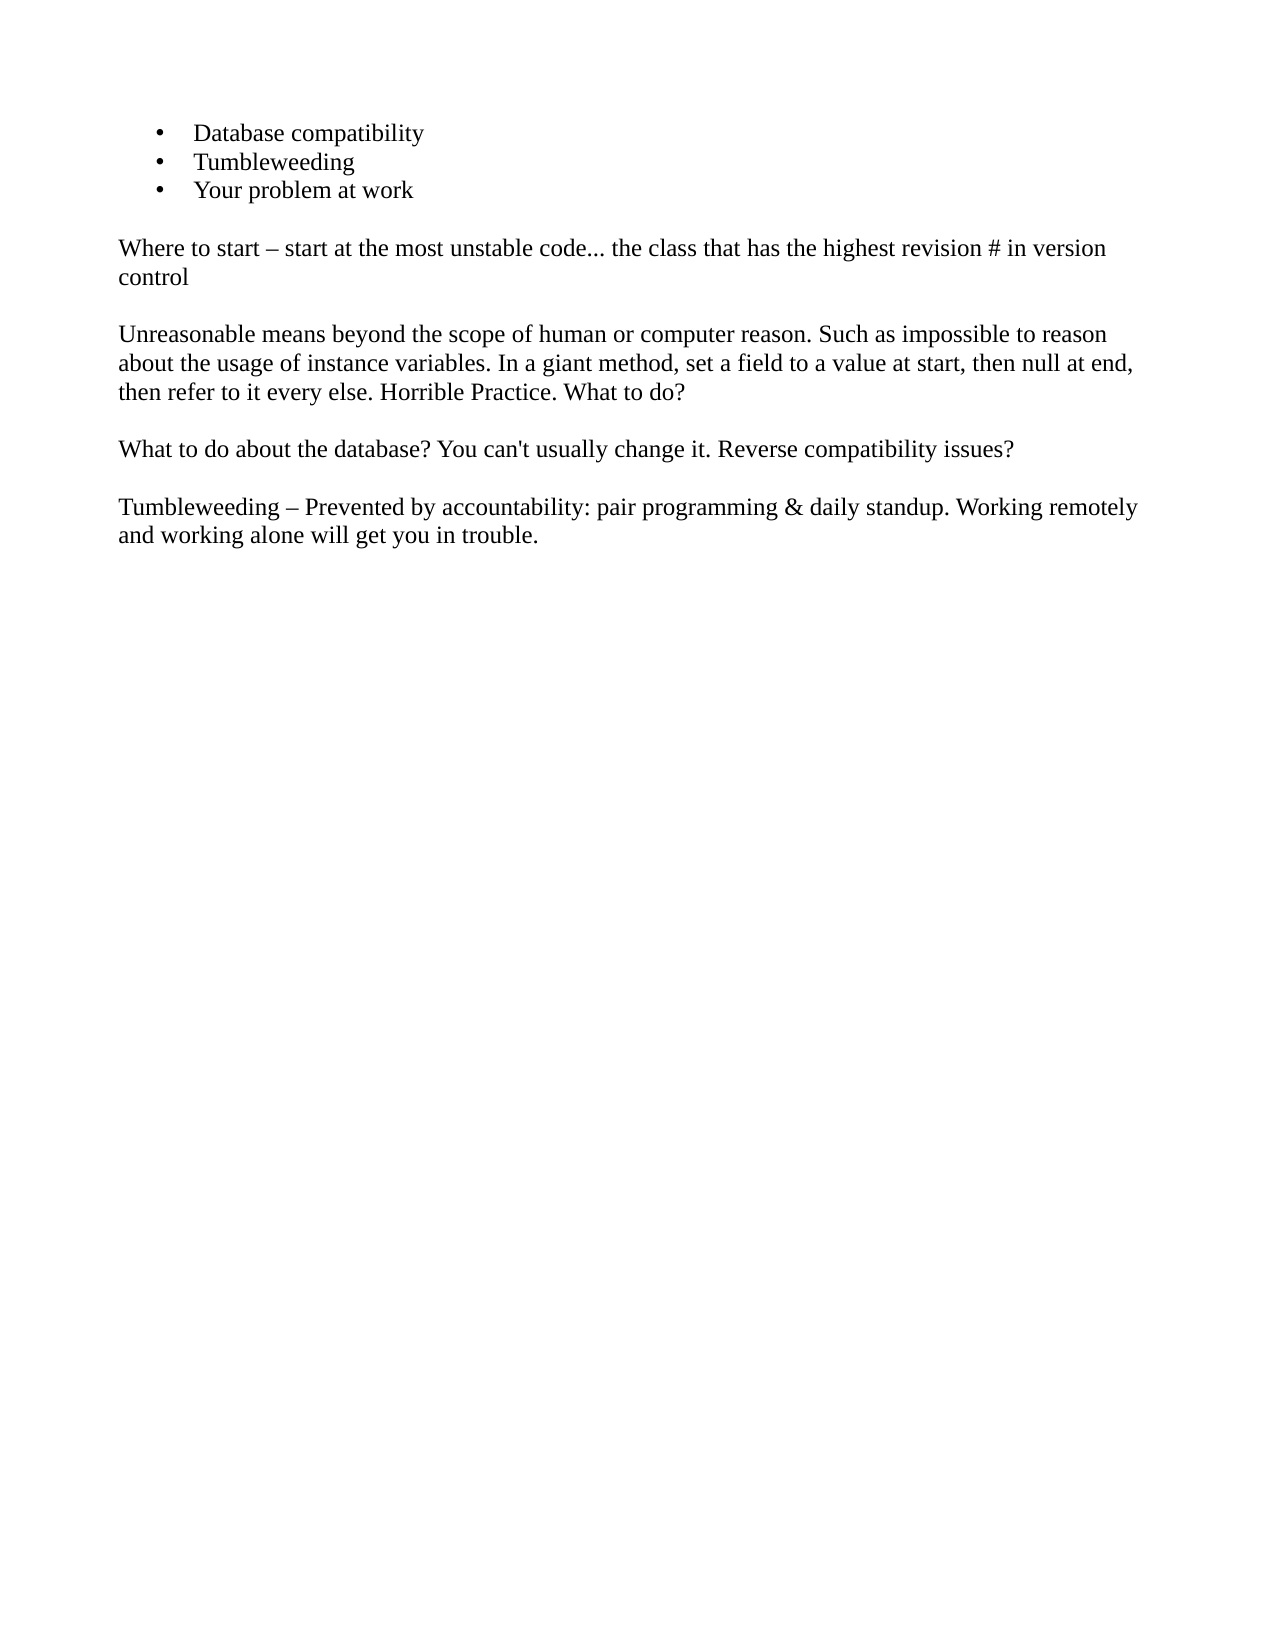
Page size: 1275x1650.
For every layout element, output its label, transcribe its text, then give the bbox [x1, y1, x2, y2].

list Tumbleweeding [156, 147, 1157, 176]
text What to do about the database? You can't usually change it. Reverse compatibility issues? [118, 434, 1157, 463]
list Your problem at work [156, 176, 1157, 204]
list Database compatibility [156, 118, 1157, 147]
text Unreasonable means beyond the scope of human or computer reason. Such as impossible to reason about the usage of instance variables. In a giant method, set a field to a value at start, then null at end, then refer to it every else. Horrible Practice. What to do? [118, 319, 1157, 406]
text Where to start – start at the most unstable code... the class that has the highest revision # in version control [118, 233, 1157, 291]
text Tumbleweeding – Prevented by accountability: pair programming & daily standup. Working remotely and working alone will get you in trouble. [118, 463, 1157, 578]
